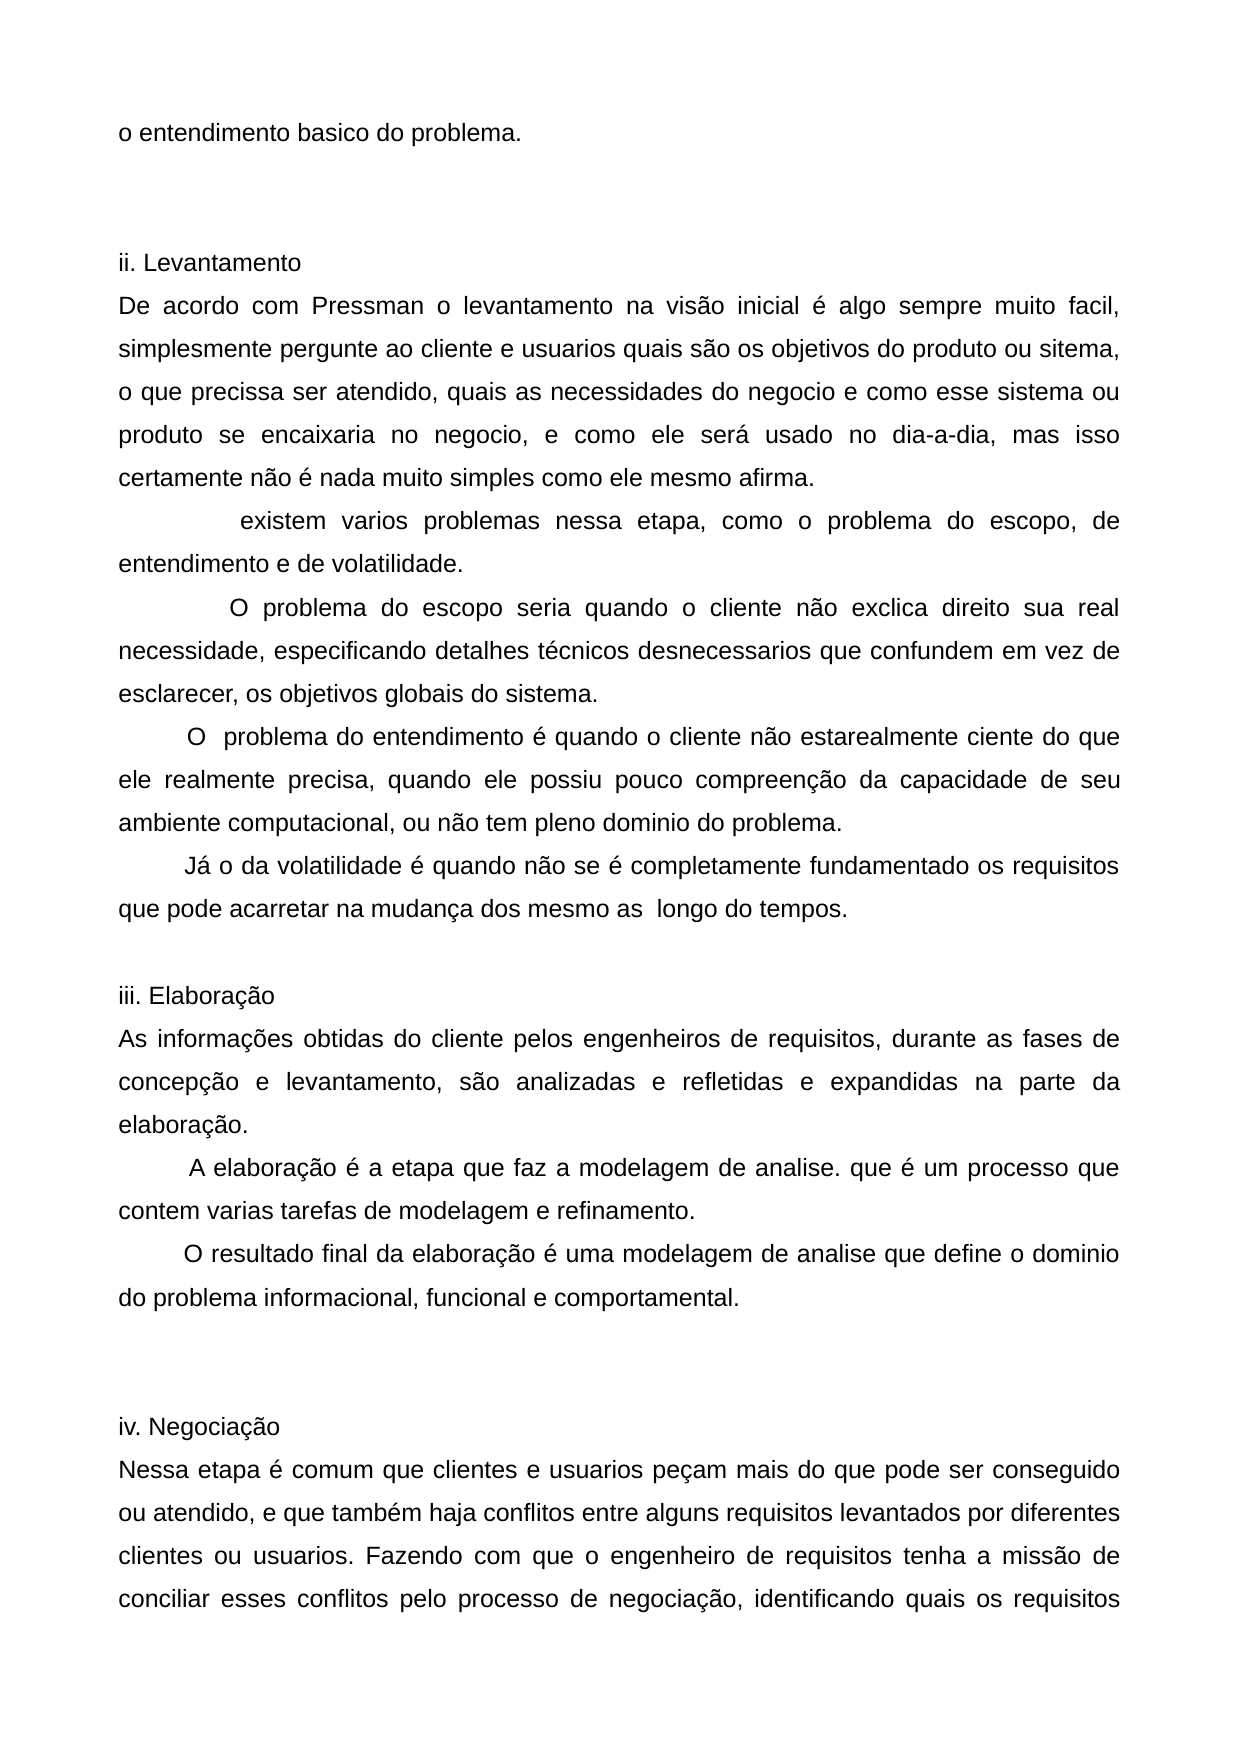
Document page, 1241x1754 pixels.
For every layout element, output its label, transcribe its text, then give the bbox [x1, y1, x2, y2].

text Já o da volatilidade é quando não se é completamente fundamentado os requisitos que pode acarretar na mudança dos mesmo as longo do tempos. [118, 851, 1122, 923]
text O resultado final da elaboração é uma modelagem de analise que define o dominio do problema informacional, funcional e comportamental. [118, 1239, 1122, 1311]
text ii. Levantamento [118, 247, 1122, 276]
text O problema do entendimento é quando o cliente não estarealmente ciente do que ele realmente precisa, quando ele possiu pouco compreenção da capacidade de seu ambiente computacional, ou não tem pleno dominio do problema. [118, 722, 1122, 837]
text iv. Negociação [118, 1412, 1122, 1441]
text iii. Elaboração [118, 981, 1122, 1009]
text A elaboração é a etapa que faz a modelagem de analise. que é um processo que contem varias tarefas de modelagem e refinamento. [118, 1153, 1122, 1225]
text o entendimento basico do problema. [118, 118, 1122, 147]
text De acordo com Pressman o levantamento na visão inicial é algo sempre muito facil, simplesmente pergunte ao cliente e usuarios quais são os objetivos do produto ou sitema, o que precissa ser atendido, quais as necessidades do negocio e como esse sistema ou produto se encaixaria no negocio, e como ele será usado no dia-a-dia, mas isso certamente não é nada muito simples como ele mesmo afirma. [118, 291, 1122, 492]
text As informações obtidas do cliente pelos engenheiros de requisitos, durante as fases de concepção e levantamento, são analizadas e refletidas e expandidas na parte da elaboração. [118, 1024, 1122, 1139]
text O problema do escopo seria quando o cliente não exclica direito sua real necessidade, especificando detalhes técnicos desnecessarios que confundem em vez de esclarecer, os objetivos globais do sistema. [118, 592, 1122, 707]
text existem varios problemas nessa etapa, como o problema do escopo, de entendimento e de volatilidade. [118, 506, 1122, 578]
text Nessa etapa é comum que clientes e usuarios peçam mais do que pode ser conseguido ou atendido, e que também haja conflitos entre alguns requisitos levantados por diferentes clientes ou usuarios. Fazendo com que o engenheiro de requisitos tenha a missão de conciliar esses conflitos pelo processo de negociação, identificando quais os requisitos [118, 1455, 1122, 1613]
